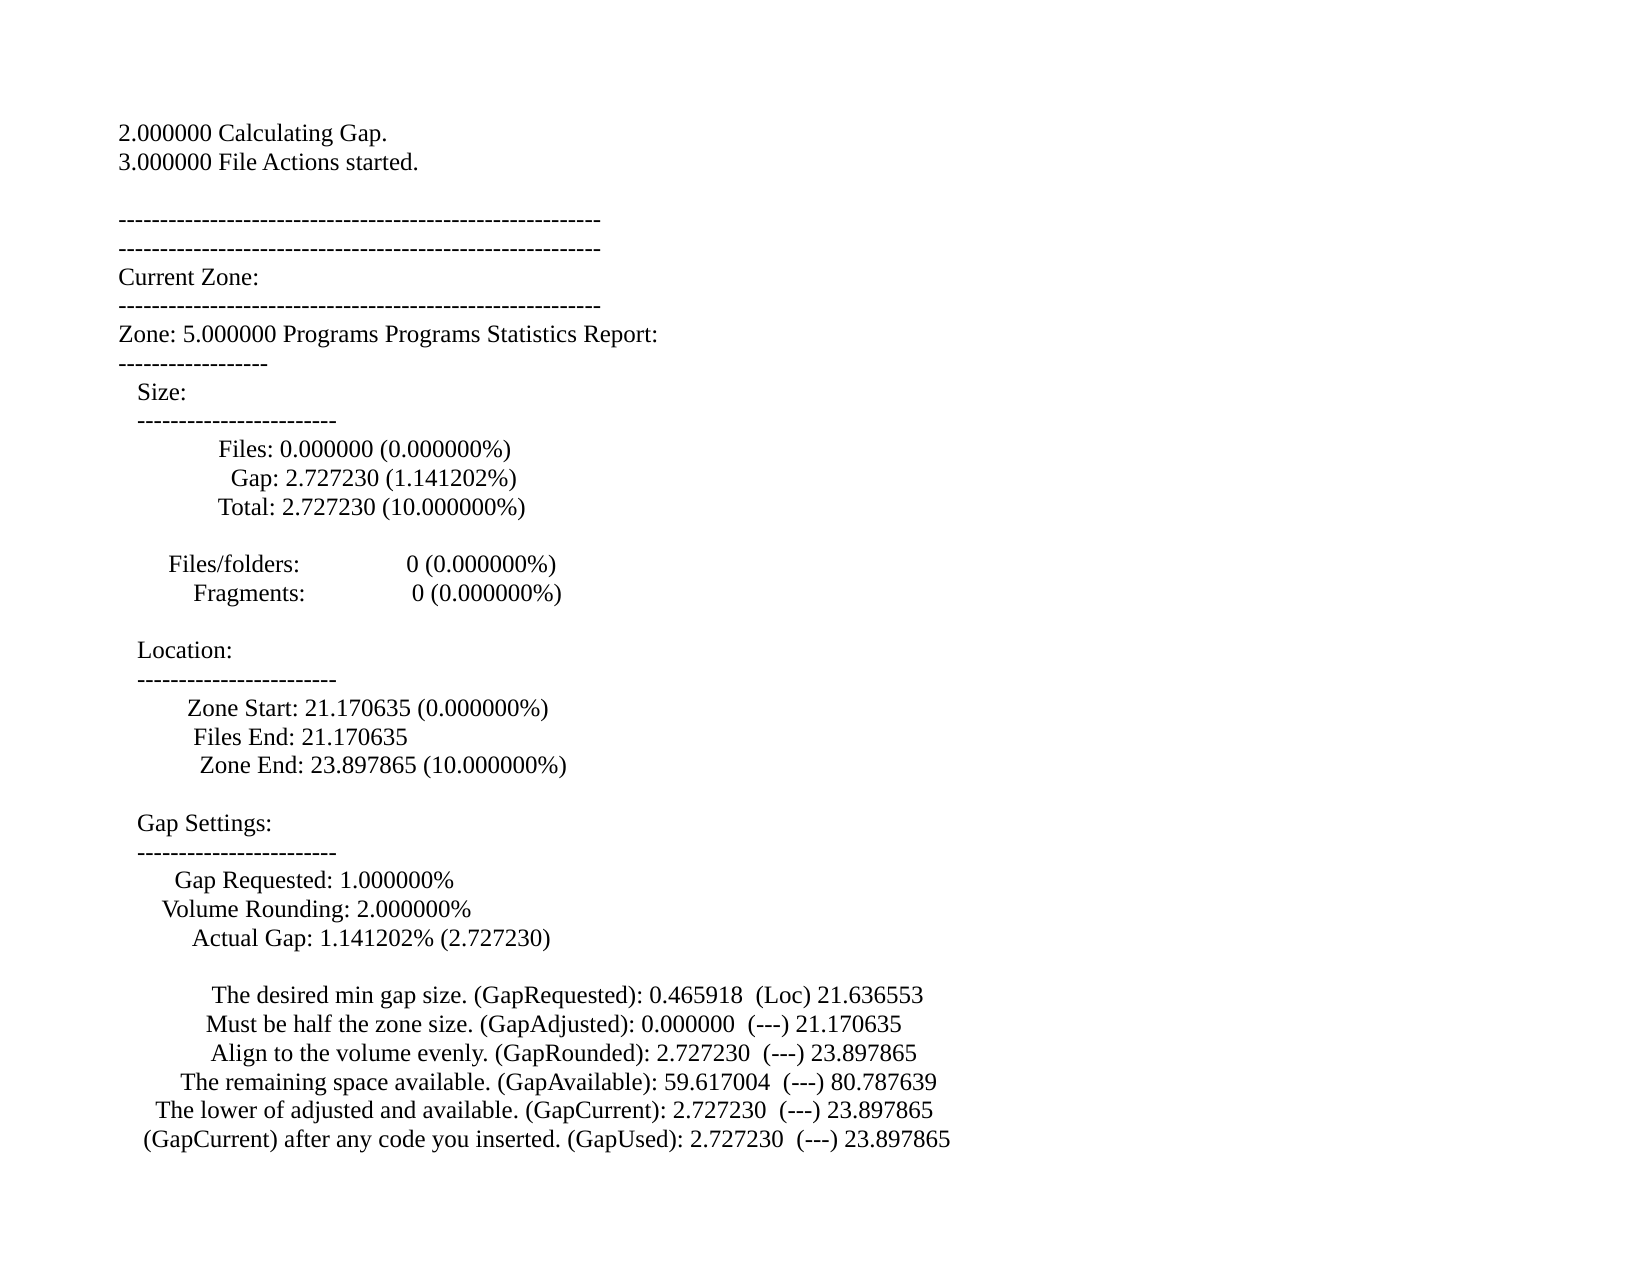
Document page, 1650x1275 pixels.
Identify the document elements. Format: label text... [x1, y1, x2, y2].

text ------------------------ [118, 406, 1532, 434]
text Zone End: 23.897865 (10.000000%) [118, 751, 1532, 779]
text ------------------ [118, 348, 1532, 377]
text Files/folders: 0 (0.000000%) [118, 549, 1532, 578]
text 3.000000 File Actions started. [118, 147, 1532, 176]
text Location: [118, 636, 1532, 664]
text 2.000000 Calculating Gap. [118, 118, 1532, 147]
text ------------------------ [118, 837, 1532, 866]
text Gap Settings: [118, 808, 1532, 837]
text The lower of adjusted and available. (GapCurrent): 2.727230 (---) 23.897865 [118, 1096, 1532, 1124]
text Current Zone: [118, 262, 1532, 291]
text (GapCurrent) after any code you inserted. (GapUsed): 2.727230 (---) 23.897865 [118, 1124, 1532, 1153]
text Total: 2.727230 (10.000000%) [118, 492, 1532, 521]
text Zone: 5.000000 Programs Programs Statistics Report: [118, 319, 1532, 348]
text Actual Gap: 1.141202% (2.727230) [118, 923, 1532, 952]
text Size: [118, 377, 1532, 406]
text Align to the volume evenly. (GapRounded): 2.727230 (---) 23.897865 [118, 1038, 1532, 1067]
text Zone Start: 21.170635 (0.000000%) [118, 693, 1532, 722]
text ---------------------------------------------------------- [118, 204, 1532, 233]
text Files: 0.000000 (0.000000%) [118, 434, 1532, 463]
text The desired min gap size. (GapRequested): 0.465918 (Loc) 21.636553 [118, 981, 1532, 1009]
text Fragments: 0 (0.000000%) [118, 578, 1532, 607]
text Files End: 21.170635 [118, 722, 1532, 751]
text The remaining space available. (GapAvailable): 59.617004 (---) 80.787639 [118, 1067, 1532, 1096]
text ---------------------------------------------------------- [118, 233, 1532, 262]
text Gap: 2.727230 (1.141202%) [118, 463, 1532, 492]
text ---------------------------------------------------------- [118, 291, 1532, 319]
text Must be half the zone size. (GapAdjusted): 0.000000 (---) 21.170635 [118, 1009, 1532, 1038]
text ------------------------ [118, 664, 1532, 693]
text Gap Requested: 1.000000% [118, 866, 1532, 894]
text Volume Rounding: 2.000000% [118, 894, 1532, 923]
